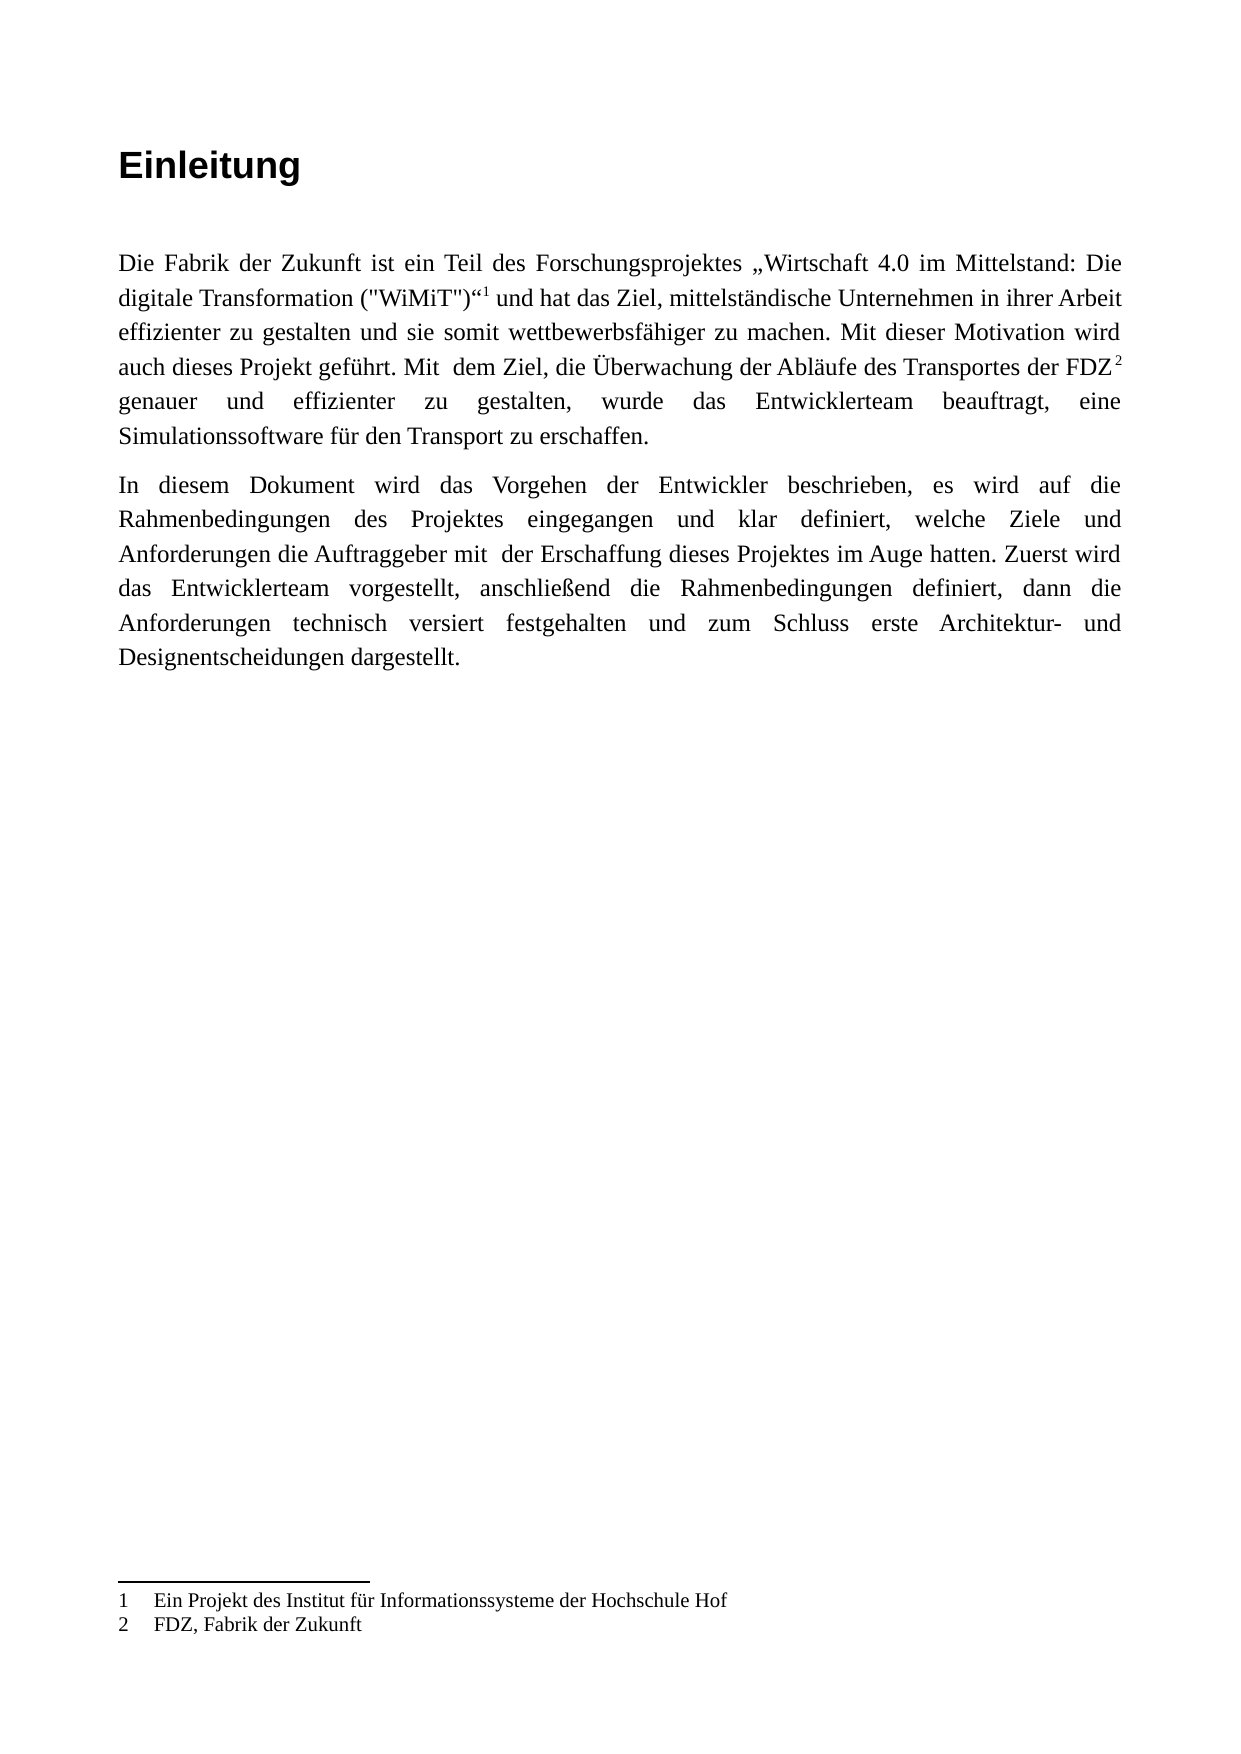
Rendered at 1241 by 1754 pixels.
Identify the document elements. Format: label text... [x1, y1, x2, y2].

text In diesem Dokument wird das Vorgehen der Entwickler beschrieben, es wird auf die Rahmenbedingungen des Projektes eingegangen und klar definiert, welche Ziele und Anforderungen die Auftraggeber mit der Erschaffung dieses Projektes im Auge hatten. Zuerst wird das Entwicklerteam vorgestellt, anschließend die Rahmenbedingungen definiert, dann die Anforderungen technisch versiert festgehalten und zum Schluss erste Architektur- und Designentscheidungen dargestellt. [118, 470, 1122, 671]
text Ein Projekt des Institut für Informationssysteme der Hochschule Hof [118, 1588, 1122, 1612]
subtitle Einleitung [118, 143, 1122, 187]
text Die Fabrik der Zukunft ist ein Teil des Forschungsprojektes „Wirtschaft 4.0 im Mittelstand: Die digitale Transformation ("WiMiT")“ und hat das Ziel, mittelständische Unternehmen in ihrer Arbeit effizienter zu gestalten und sie somit wettbewerbsfähiger zu machen. Mit dieser Motivation wird auch dieses Projekt geführt. Mit dem Ziel, die Überwachung der Abläufe des Transportes der FDZ genauer und effizienter zu gestalten, wurde das Entwicklerteam beauftragt, eine Simulationssoftware für den Transport zu erschaffen. [118, 248, 1122, 449]
text FDZ, Fabrik der Zukunft [118, 1612, 1122, 1636]
